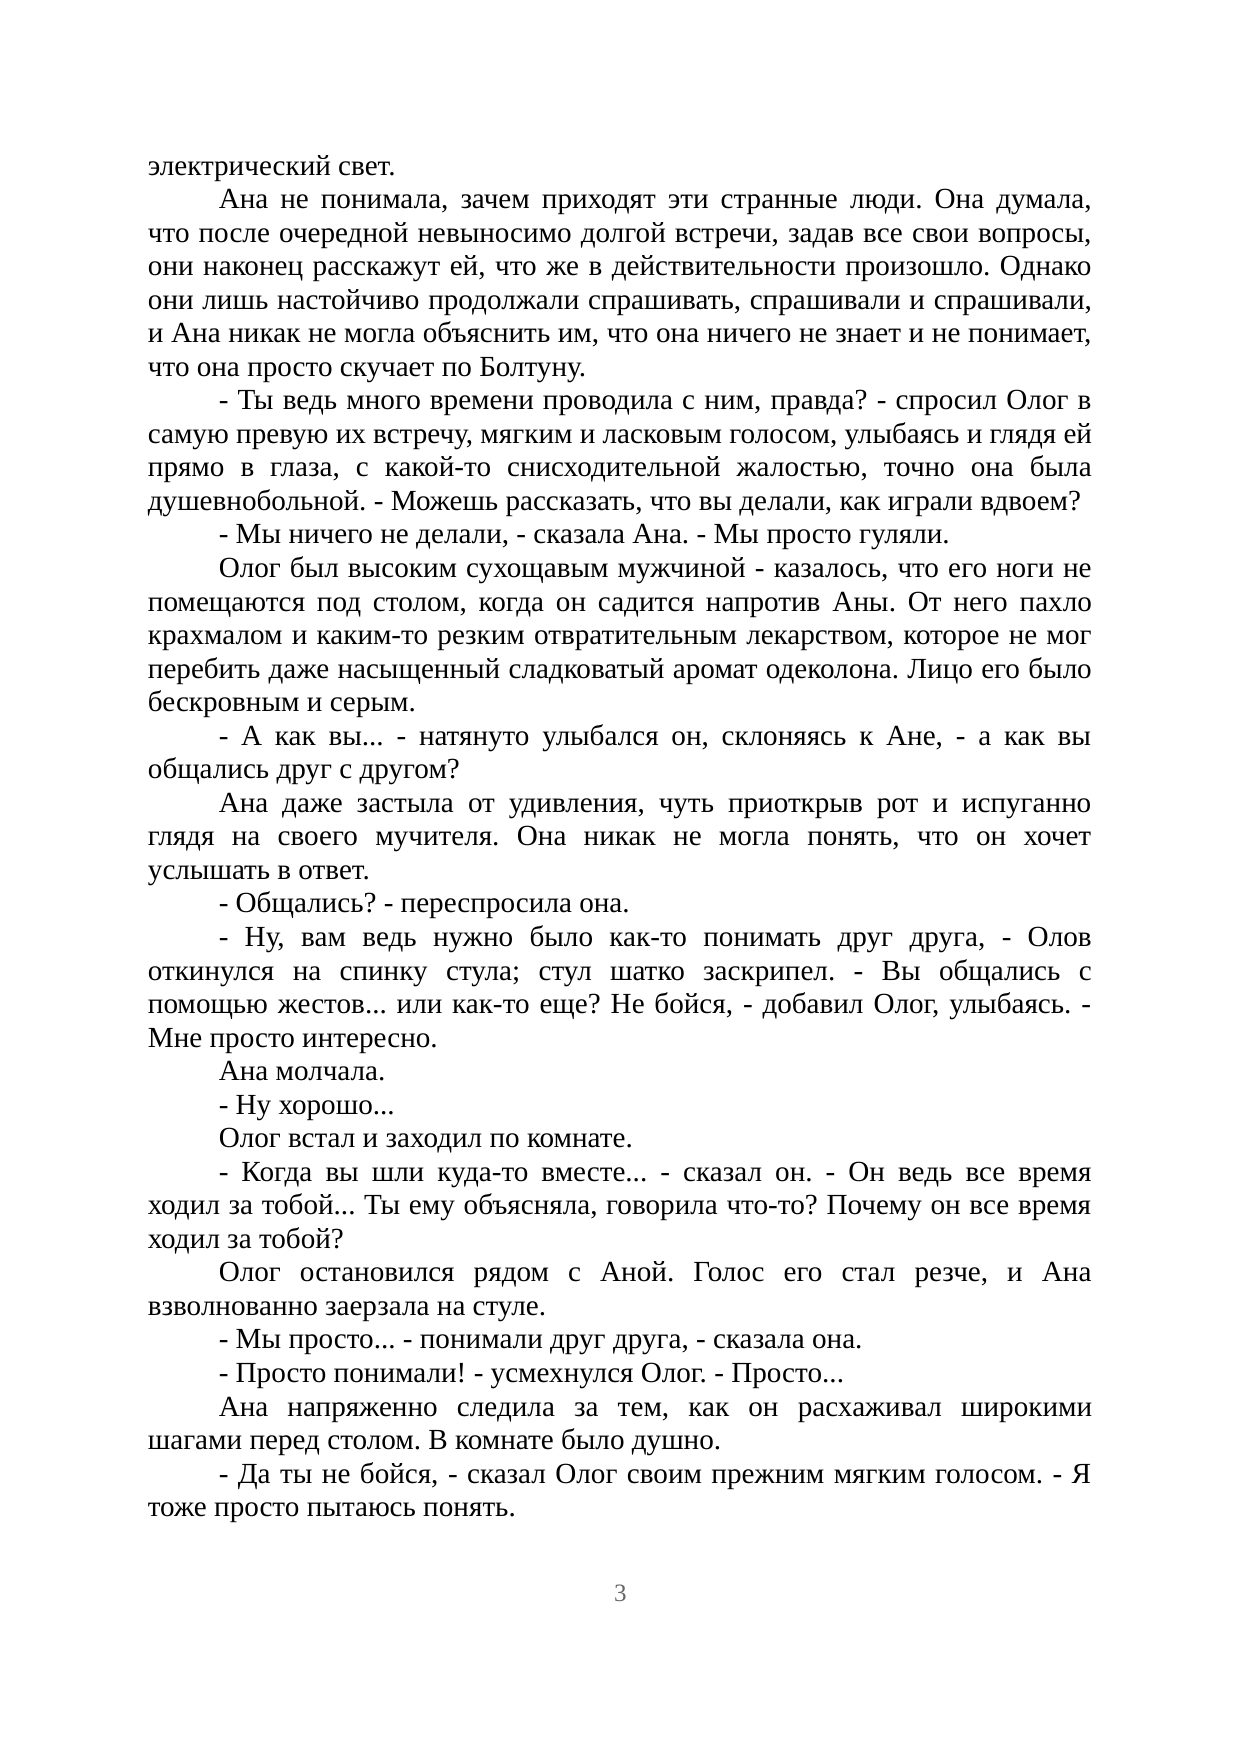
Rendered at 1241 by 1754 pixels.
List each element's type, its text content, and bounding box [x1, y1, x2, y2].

text Олог встал и заходил по комнате. [148, 1120, 1093, 1154]
text - Мы просто... - понимали друг друга, - сказала она. [148, 1322, 1093, 1355]
text - Мы ничего не делали, - сказала Ана. - Мы просто гуляли. [148, 517, 1093, 550]
text - Ну хорошо... [148, 1087, 1093, 1120]
text Олог остановился рядом с Аной. Голос его стал резче, и Ана взволнованно заерзала на стуле. [148, 1254, 1093, 1322]
text электрический свет. [148, 148, 1093, 181]
text - Ты ведь много времени проводила с ним, правда? - спросил Олог в самую превую их встречу, мягким и ласковым голосом, улыбаясь и глядя ей прямо в глаза, с какой-то снисходительной жалостью, точно она была душевнобольной. - Можешь рассказать, что вы делали, как играли вдвоем? [148, 382, 1093, 517]
text Ана не понимала, зачем приходят эти странные люди. Она думала, что после очередной невыносимо долгой встречи, задав все свои вопросы, они наконец расскажут ей, что же в действительности произошло. Однако они лишь настойчиво продолжали спрашивать, спрашивали и спрашивали, и Ана никак не могла объяснить им, что она ничего не знает и не понимает, что она просто скучает по Болтуну. [148, 181, 1093, 382]
text Ана молчала. [148, 1053, 1093, 1087]
text Ана даже застыла от удивления, чуть приоткрыв рот и испуганно глядя на своего мучителя. Она никак не могла понять, что он хочет услышать в ответ. [148, 785, 1093, 886]
text - Когда вы шли куда-то вместе... - сказал он. - Он ведь все время ходил за тобой... Ты ему объясняла, говорила что-то? Почему он все время ходил за тобой? [148, 1154, 1093, 1254]
text - Ну, вам ведь нужно было как-то понимать друг друга, - Олов откинулся на спинку стула; стул шатко заскрипел. - Вы общались с помощью жестов... или как-то еще? Не бойся, - добавил Олог, улыбаясь. - Мне просто интересно. [148, 919, 1093, 1053]
text - Да ты не бойся, - сказал Олог своим прежним мягким голосом. - Я тоже просто пытаюсь понять. [148, 1456, 1093, 1523]
text Ана напряженно следила за тем, как он расхаживал широкими шагами перед столом. В комнате было душно. [148, 1389, 1093, 1456]
text - Общались? - переспросила она. [148, 886, 1093, 919]
text - А как вы... - натянуто улыбался он, склоняясь к Ане, - а как вы общались друг с другом? [148, 718, 1093, 785]
text - Просто понимали! - усмехнулся Олог. - Просто... [148, 1355, 1093, 1389]
text Олог был высоким сухощавым мужчиной - казалось, что его ноги не помещаются под столом, когда он садится напротив Аны. От него пахло крахмалом и каким-то резким отвратительным лекарством, которое не мог перебить даже насыщенный сладковатый аромат одеколона. Лицо его было бескровным и серым. [148, 550, 1093, 718]
